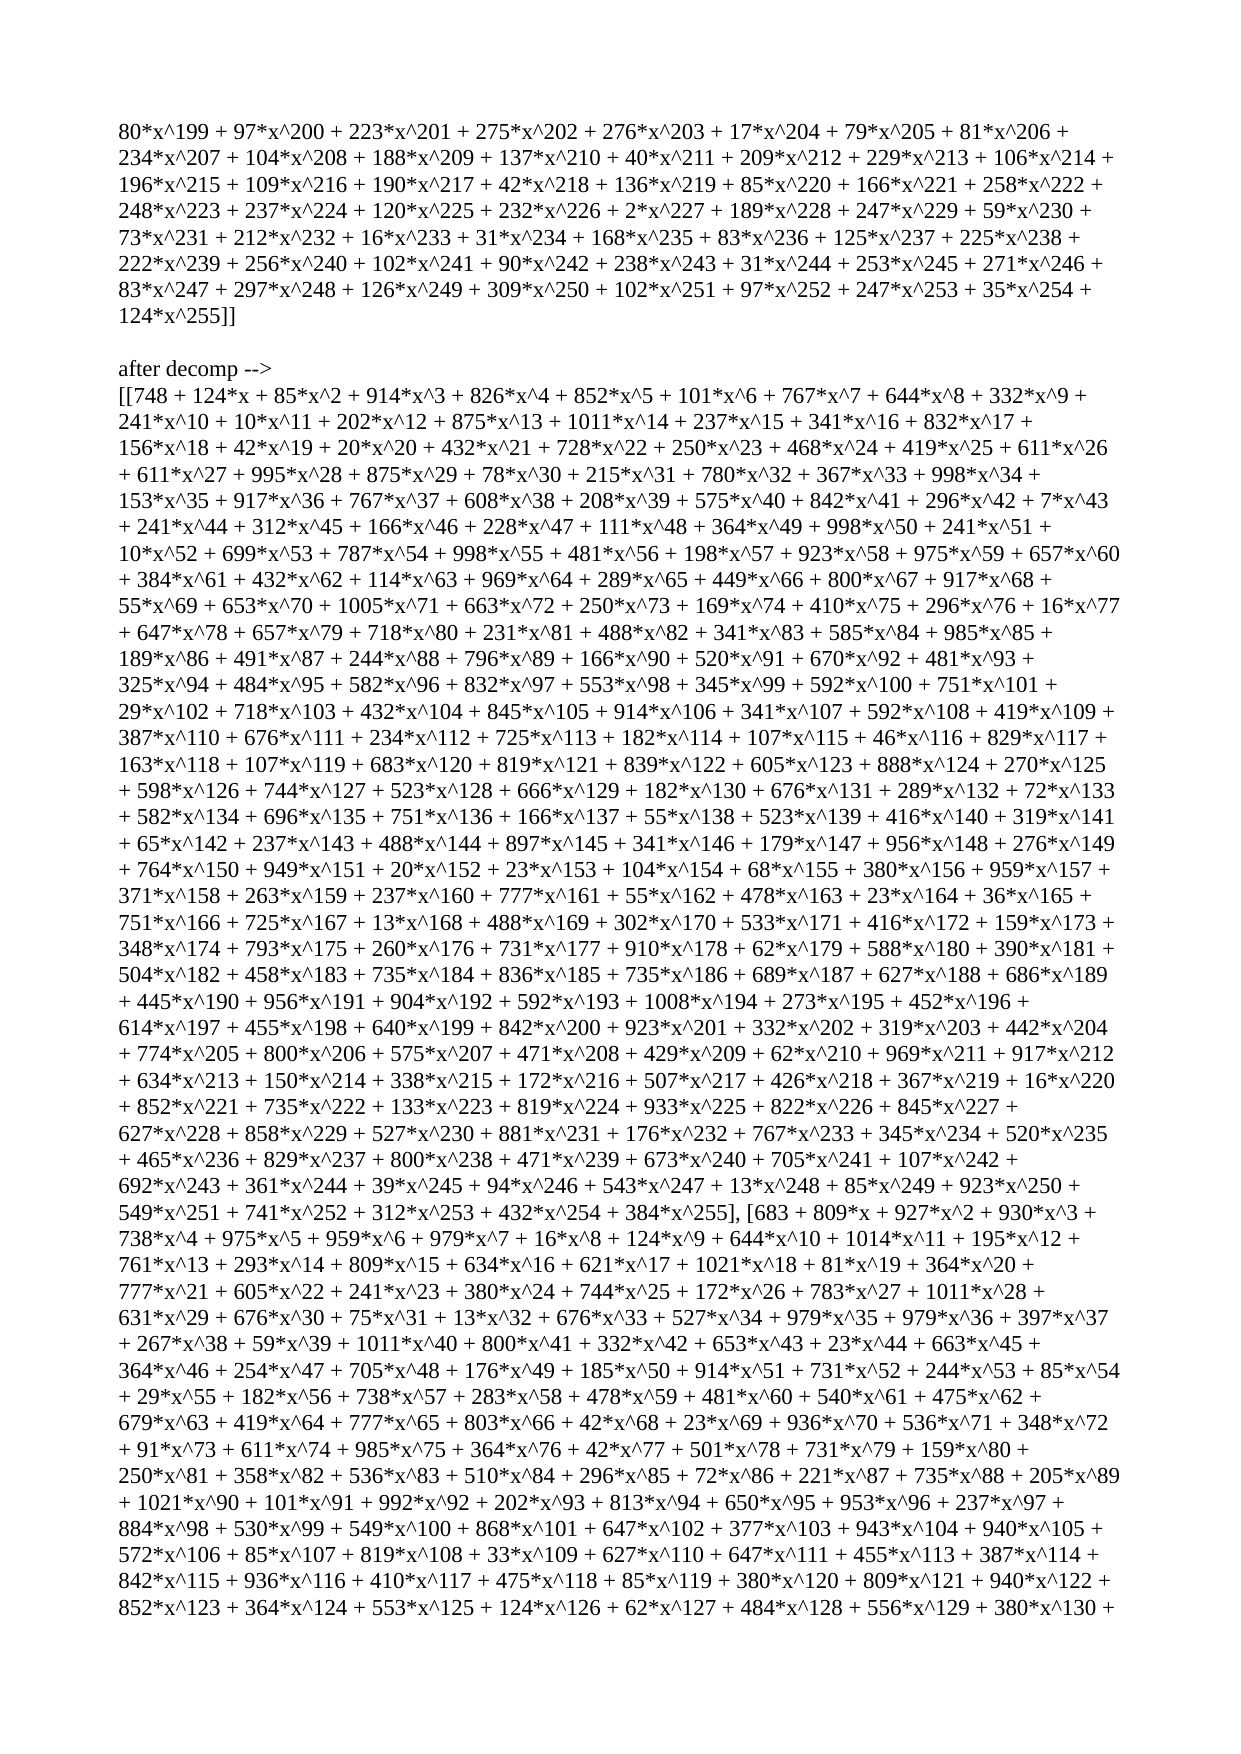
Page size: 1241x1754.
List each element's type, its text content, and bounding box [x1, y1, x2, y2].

text [[748 + 124*x + 85*x^2 + 914*x^3 + 826*x^4 + 852*x^5 + 101*x^6 + 767*x^7 + 644*x^8 + 332*x^9 + 241*x^10 + 10*x^11 + 202*x^12 + 875*x^13 + 1011*x^14 + 237*x^15 + 341*x^16 + 832*x^17 + 156*x^18 + 42*x^19 + 20*x^20 + 432*x^21 + 728*x^22 + 250*x^23 + 468*x^24 + 419*x^25 + 611*x^26 + 611*x^27 + 995*x^28 + 875*x^29 + 78*x^30 + 215*x^31 + 780*x^32 + 367*x^33 + 998*x^34 + 153*x^35 + 917*x^36 + 767*x^37 + 608*x^38 + 208*x^39 + 575*x^40 + 842*x^41 + 296*x^42 + 7*x^43 + 241*x^44 + 312*x^45 + 166*x^46 + 228*x^47 + 111*x^48 + 364*x^49 + 998*x^50 + 241*x^51 + 10*x^52 + 699*x^53 + 787*x^54 + 998*x^55 + 481*x^56 + 198*x^57 + 923*x^58 + 975*x^59 + 657*x^60 + 384*x^61 + 432*x^62 + 114*x^63 + 969*x^64 + 289*x^65 + 449*x^66 + 800*x^67 + 917*x^68 + 55*x^69 + 653*x^70 + 1005*x^71 + 663*x^72 + 250*x^73 + 169*x^74 + 410*x^75 + 296*x^76 + 16*x^77 + 647*x^78 + 657*x^79 + 718*x^80 + 231*x^81 + 488*x^82 + 341*x^83 + 585*x^84 + 985*x^85 + 189*x^86 + 491*x^87 + 244*x^88 + 796*x^89 + 166*x^90 + 520*x^91 + 670*x^92 + 481*x^93 + 325*x^94 + 484*x^95 + 582*x^96 + 832*x^97 + 553*x^98 + 345*x^99 + 592*x^100 + 751*x^101 + 29*x^102 + 718*x^103 + 432*x^104 + 845*x^105 + 914*x^106 + 341*x^107 + 592*x^108 + 419*x^109 + 387*x^110 + 676*x^111 + 234*x^112 + 725*x^113 + 182*x^114 + 107*x^115 + 46*x^116 + 829*x^117 + 163*x^118 + 107*x^119 + 683*x^120 + 819*x^121 + 839*x^122 + 605*x^123 + 888*x^124 + 270*x^125 + 598*x^126 + 744*x^127 + 523*x^128 + 666*x^129 + 182*x^130 + 676*x^131 + 289*x^132 + 72*x^133 + 582*x^134 + 696*x^135 + 751*x^136 + 166*x^137 + 55*x^138 + 523*x^139 + 416*x^140 + 319*x^141 + 65*x^142 + 237*x^143 + 488*x^144 + 897*x^145 + 341*x^146 + 179*x^147 + 956*x^148 + 276*x^149 + 764*x^150 + 949*x^151 + 20*x^152 + 23*x^153 + 104*x^154 + 68*x^155 + 380*x^156 + 959*x^157 + 371*x^158 + 263*x^159 + 237*x^160 + 777*x^161 + 55*x^162 + 478*x^163 + 23*x^164 + 36*x^165 + 751*x^166 + 725*x^167 + 13*x^168 + 488*x^169 + 302*x^170 + 533*x^171 + 416*x^172 + 159*x^173 + 348*x^174 + 793*x^175 + 260*x^176 + 731*x^177 + 910*x^178 + 62*x^179 + 588*x^180 + 390*x^181 + 504*x^182 + 458*x^183 + 735*x^184 + 836*x^185 + 735*x^186 + 689*x^187 + 627*x^188 + 686*x^189 + 445*x^190 + 956*x^191 + 904*x^192 + 592*x^193 + 1008*x^194 + 273*x^195 + 452*x^196 + 614*x^197 + 455*x^198 + 640*x^199 + 842*x^200 + 923*x^201 + 332*x^202 + 319*x^203 + 442*x^204 + 774*x^205 + 800*x^206 + 575*x^207 + 471*x^208 + 429*x^209 + 62*x^210 + 969*x^211 + 917*x^212 + 634*x^213 + 150*x^214 + 338*x^215 + 172*x^216 + 507*x^217 + 426*x^218 + 367*x^219 + 16*x^220 + 852*x^221 + 735*x^222 + 133*x^223 + 819*x^224 + 933*x^225 + 822*x^226 + 845*x^227 + 627*x^228 + 858*x^229 + 527*x^230 + 881*x^231 + 176*x^232 + 767*x^233 + 345*x^234 + 520*x^235 + 465*x^236 + 829*x^237 + 800*x^238 + 471*x^239 + 673*x^240 + 705*x^241 + 107*x^242 + 692*x^243 + 361*x^244 + 39*x^245 + 94*x^246 + 543*x^247 + 13*x^248 + 85*x^249 + 923*x^250 + 549*x^251 + 741*x^252 + 312*x^253 + 432*x^254 + 384*x^255], [683 + 809*x + 927*x^2 + 930*x^3 + 738*x^4 + 975*x^5 + 959*x^6 + 979*x^7 + 16*x^8 + 124*x^9 + 644*x^10 + 1014*x^11 + 195*x^12 + 761*x^13 + 293*x^14 + 809*x^15 + 634*x^16 + 621*x^17 + 1021*x^18 + 81*x^19 + 364*x^20 + 777*x^21 + 605*x^22 + 241*x^23 + 380*x^24 + 744*x^25 + 172*x^26 + 783*x^27 + 1011*x^28 + 631*x^29 + 676*x^30 + 75*x^31 + 13*x^32 + 676*x^33 + 527*x^34 + 979*x^35 + 979*x^36 + 397*x^37 + 267*x^38 + 59*x^39 + 1011*x^40 + 800*x^41 + 332*x^42 + 653*x^43 + 23*x^44 + 663*x^45 + 364*x^46 + 254*x^47 + 705*x^48 + 176*x^49 + 185*x^50 + 914*x^51 + 731*x^52 + 244*x^53 + 85*x^54 + 29*x^55 + 182*x^56 + 738*x^57 + 283*x^58 + 478*x^59 + 481*x^60 + 540*x^61 + 475*x^62 + 679*x^63 + 419*x^64 + 777*x^65 + 803*x^66 + 42*x^68 + 23*x^69 + 936*x^70 + 536*x^71 + 348*x^72 + 91*x^73 + 611*x^74 + 985*x^75 + 364*x^76 + 42*x^77 + 501*x^78 + 731*x^79 + 159*x^80 + 250*x^81 + 358*x^82 + 536*x^83 + 510*x^84 + 296*x^85 + 72*x^86 + 221*x^87 + 735*x^88 + 205*x^89 + 1021*x^90 + 101*x^91 + 992*x^92 + 202*x^93 + 813*x^94 + 650*x^95 + 953*x^96 + 237*x^97 + 884*x^98 + 530*x^99 + 549*x^100 + 868*x^101 + 647*x^102 + 377*x^103 + 943*x^104 + 940*x^105 + 572*x^106 + 85*x^107 + 819*x^108 + 33*x^109 + 627*x^110 + 647*x^111 + 455*x^113 + 387*x^114 + 842*x^115 + 936*x^116 + 410*x^117 + 475*x^118 + 85*x^119 + 380*x^120 + 809*x^121 + 940*x^122 + 852*x^123 + 364*x^124 + 553*x^125 + 124*x^126 + 62*x^127 + 484*x^128 + 556*x^129 + 380*x^130 + [118, 382, 1122, 1620]
text 80*x^199 + 97*x^200 + 223*x^201 + 275*x^202 + 276*x^203 + 17*x^204 + 79*x^205 + 81*x^206 + 234*x^207 + 104*x^208 + 188*x^209 + 137*x^210 + 40*x^211 + 209*x^212 + 229*x^213 + 106*x^214 + 196*x^215 + 109*x^216 + 190*x^217 + 42*x^218 + 136*x^219 + 85*x^220 + 166*x^221 + 258*x^222 + 248*x^223 + 237*x^224 + 120*x^225 + 232*x^226 + 2*x^227 + 189*x^228 + 247*x^229 + 59*x^230 + 73*x^231 + 212*x^232 + 16*x^233 + 31*x^234 + 168*x^235 + 83*x^236 + 125*x^237 + 225*x^238 + 222*x^239 + 256*x^240 + 102*x^241 + 90*x^242 + 238*x^243 + 31*x^244 + 253*x^245 + 271*x^246 + 83*x^247 + 297*x^248 + 126*x^249 + 309*x^250 + 102*x^251 + 97*x^252 + 247*x^253 + 35*x^254 + 124*x^255]] [118, 118, 1122, 329]
text after decomp --> [118, 355, 1122, 382]
